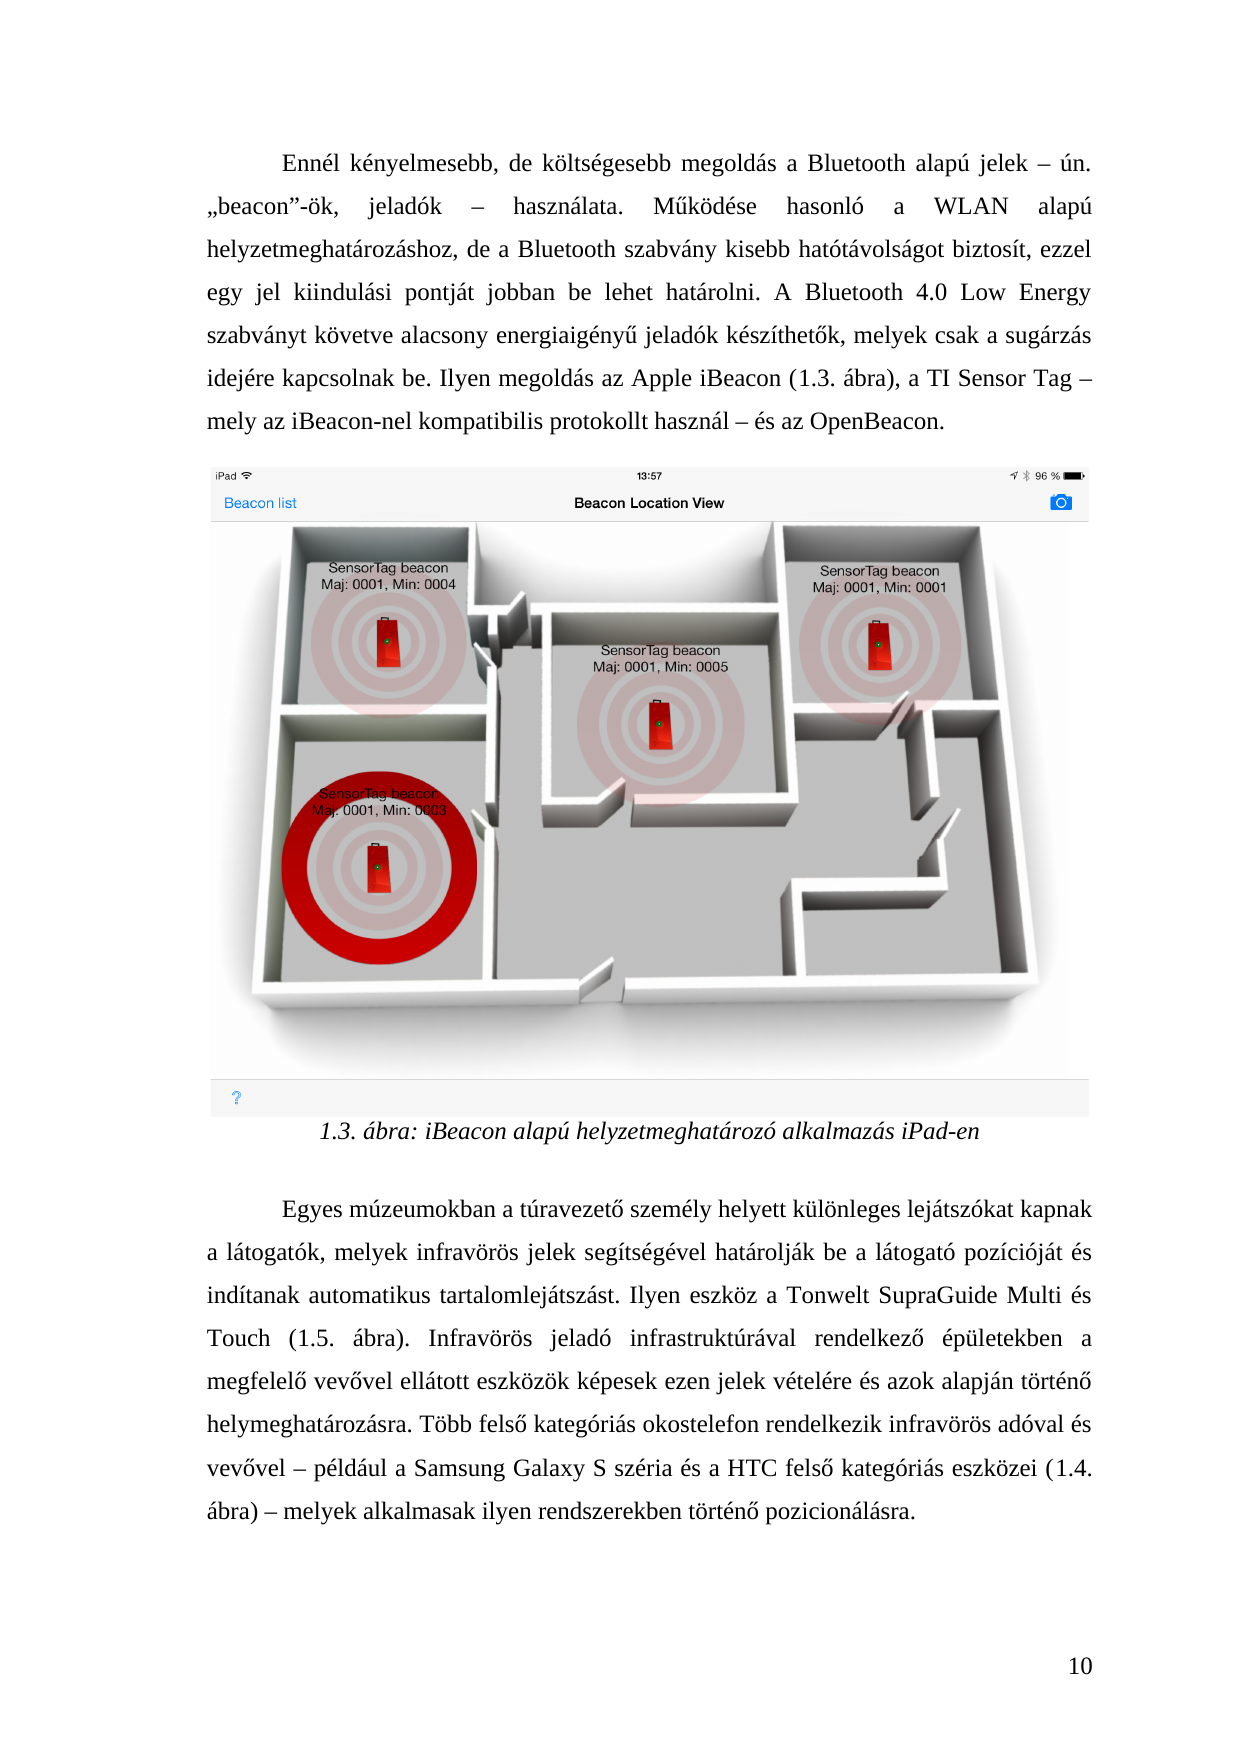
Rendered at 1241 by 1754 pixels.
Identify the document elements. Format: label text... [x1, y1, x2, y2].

text Egyes múzeumokban a túravezető személy helyett különleges lejátszókat kapnak a látogatók, melyek infravörös jelek segítségével határolják be a látogató pozícióját és indítanak automatikus tartalomlejátszást. Ilyen eszköz a Tonwelt SupraGuide Multi és Touch (1.5. ábra). Infravörös jeladó infrastruktúrával rendelkező épületekben a megfelelő vevővel ellátott eszközök képesek ezen jelek vételére és azok alapján történő helymeghatározásra. Több felső kategóriás okostelefon rendelkezik infravörös adóval és vevővel – például a Samsung Galaxy S széria és a HTC felső kategóriás eszközei (1.4. ábra) – melyek alkalmasak ilyen rendszerekben történő pozicionálásra. [207, 1194, 1093, 1524]
text Ennél kényelmesebb, de költségesebb megoldás a Bluetooth alapú jelek – ún. „beacon”-ök, jeladók – használata. Működése hasonló a WLAN alapú helyzetmeghatározáshoz, de a Bluetooth szabvány kisebb hatótávolságot biztosít, ezzel egy jel kiindulási pontját jobban be lehet határolni. A Bluetooth 4.0 Low Energy szabványt követve alacsony energiaigényű jeladók készíthetők, melyek csak a sugárzás idejére kapcsolnak be. Ilyen megoldás az Apple iBeacon (1.3. ábra), a TI Sensor Tag – mely az iBeacon-nel kompatibilis protokollt használ – és az OpenBeacon. [207, 148, 1093, 435]
picture [210, 467, 1089, 1117]
table_header [207, 450, 1093, 1194]
